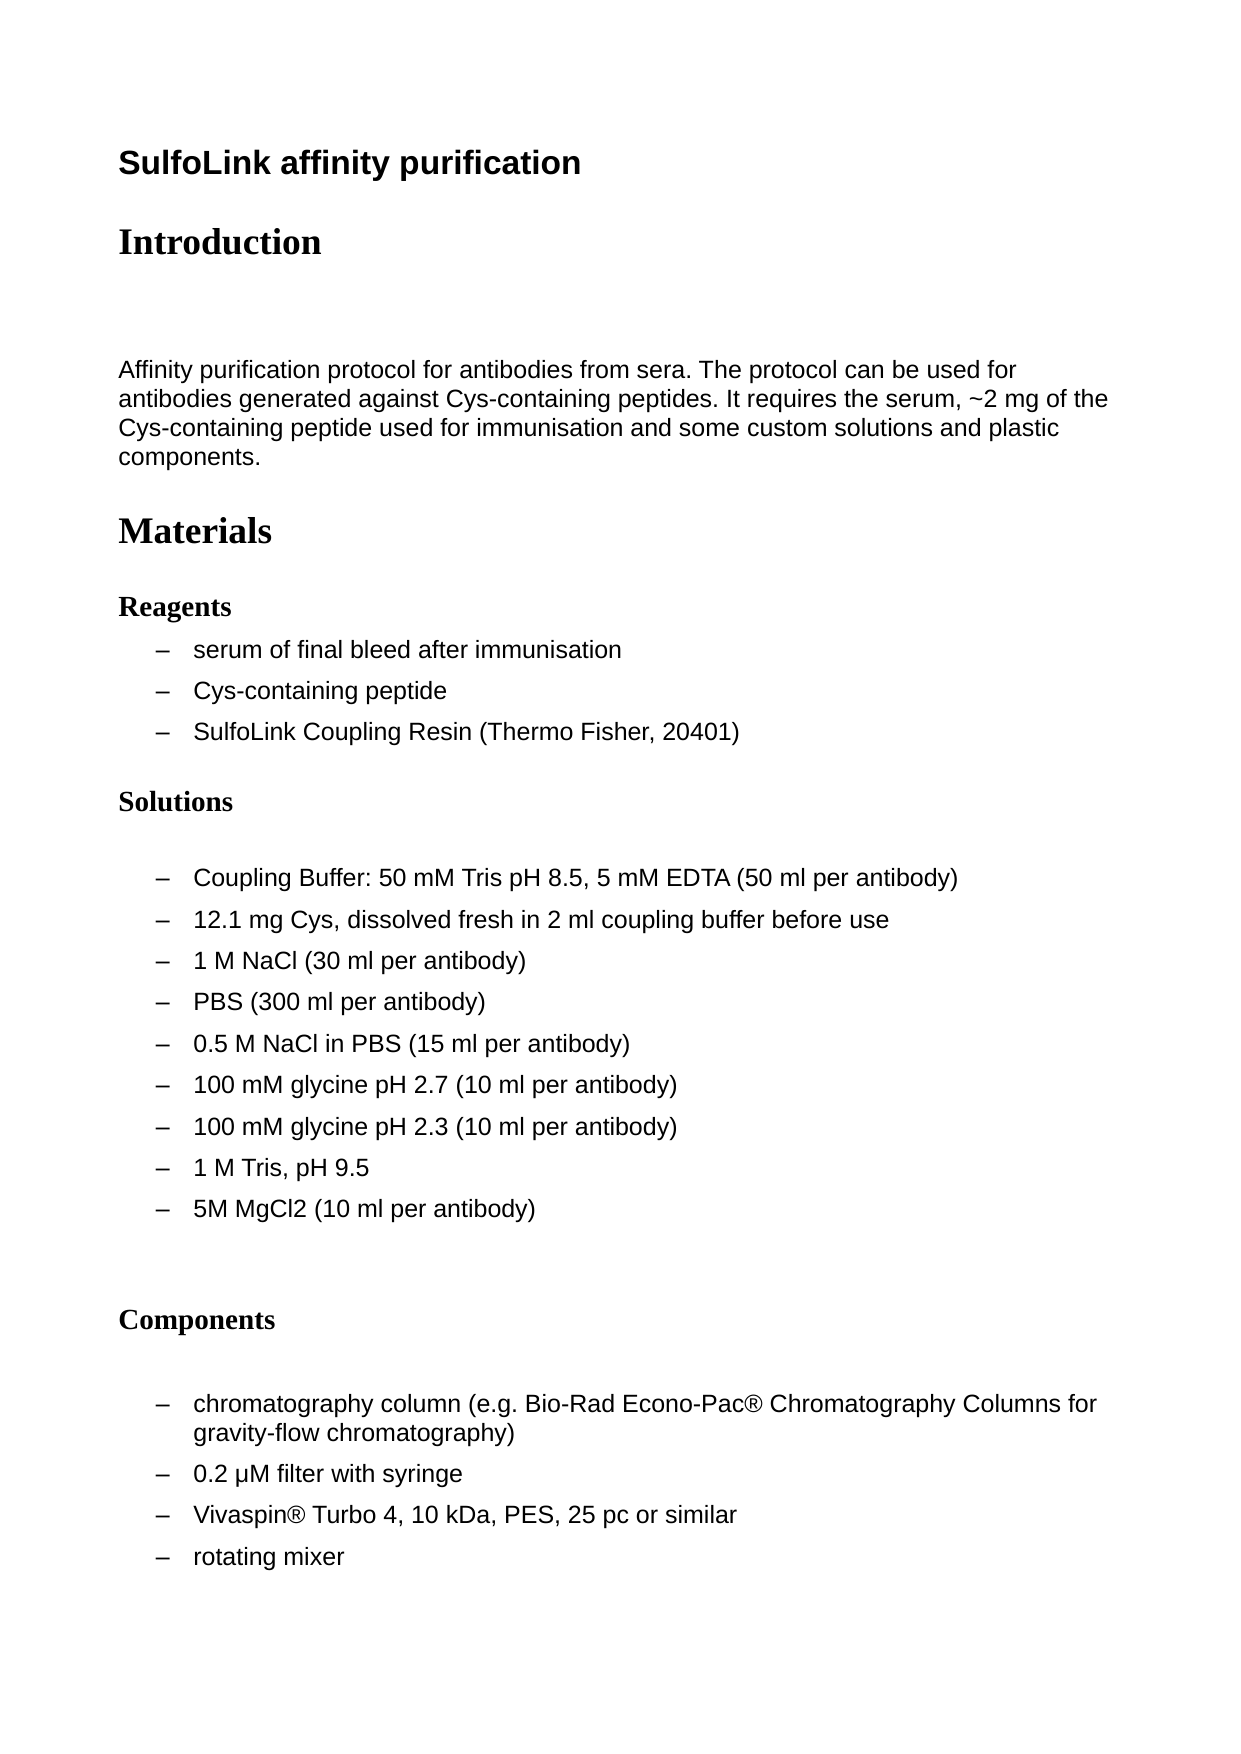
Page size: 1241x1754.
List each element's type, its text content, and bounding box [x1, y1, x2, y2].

list 0.2 μM filter with syringe [156, 1459, 1122, 1488]
list Vivaspin® Turbo 4, 10 kDa, PES, 25 pc or similar [156, 1501, 1122, 1529]
subtitle Reagents [118, 589, 1122, 622]
list Coupling Buffer: 50 mM Tris pH 8.5, 5 mM EDTA (50 ml per antibody) [156, 863, 1122, 892]
subtitle Materials [118, 508, 1122, 551]
list chromatography column (e.g. Bio-Rad Econo-Pac® Chromatography Columns for gravity-flow chromatography) [156, 1389, 1122, 1447]
list 100 mM glycine pH 2.3 (10 ml per antibody) [156, 1111, 1122, 1140]
list 12.1 mg Cys, dissolved fresh in 2 ml coupling buffer before use [156, 905, 1122, 933]
list serum of final bleed after immunisation [156, 635, 1122, 663]
list PBS (300 ml per antibody) [156, 987, 1122, 1016]
list rotating mixer [156, 1542, 1122, 1571]
list 100 mM glycine pH 2.7 (10 ml per antibody) [156, 1070, 1122, 1099]
list 1 M Tris, pH 9.5 [156, 1153, 1122, 1182]
list 1 M NaCl (30 ml per antibody) [156, 946, 1122, 975]
subtitle Introduction [118, 219, 1122, 262]
subtitle Solutions [118, 784, 1122, 851]
list Cys-containing peptide [156, 676, 1122, 705]
text Affinity purification protocol for antibodies from sera. The protocol can be used for antibodies generated against Cys-containing peptides. It requires the serum, ~2 mg of the Cys-containing peptide used for immunisation and some custom solutions and plastic components. [118, 356, 1122, 471]
list 5M MgCl2 (10 ml per antibody) [156, 1194, 1122, 1223]
subtitle Components [118, 1302, 1122, 1335]
list 0.5 M NaCl in PBS (15 ml per antibody) [156, 1029, 1122, 1058]
subtitle SulfoLink affinity purification [118, 143, 1122, 182]
list SulfoLink Coupling Resin (Thermo Fisher, 20401) [156, 717, 1122, 746]
